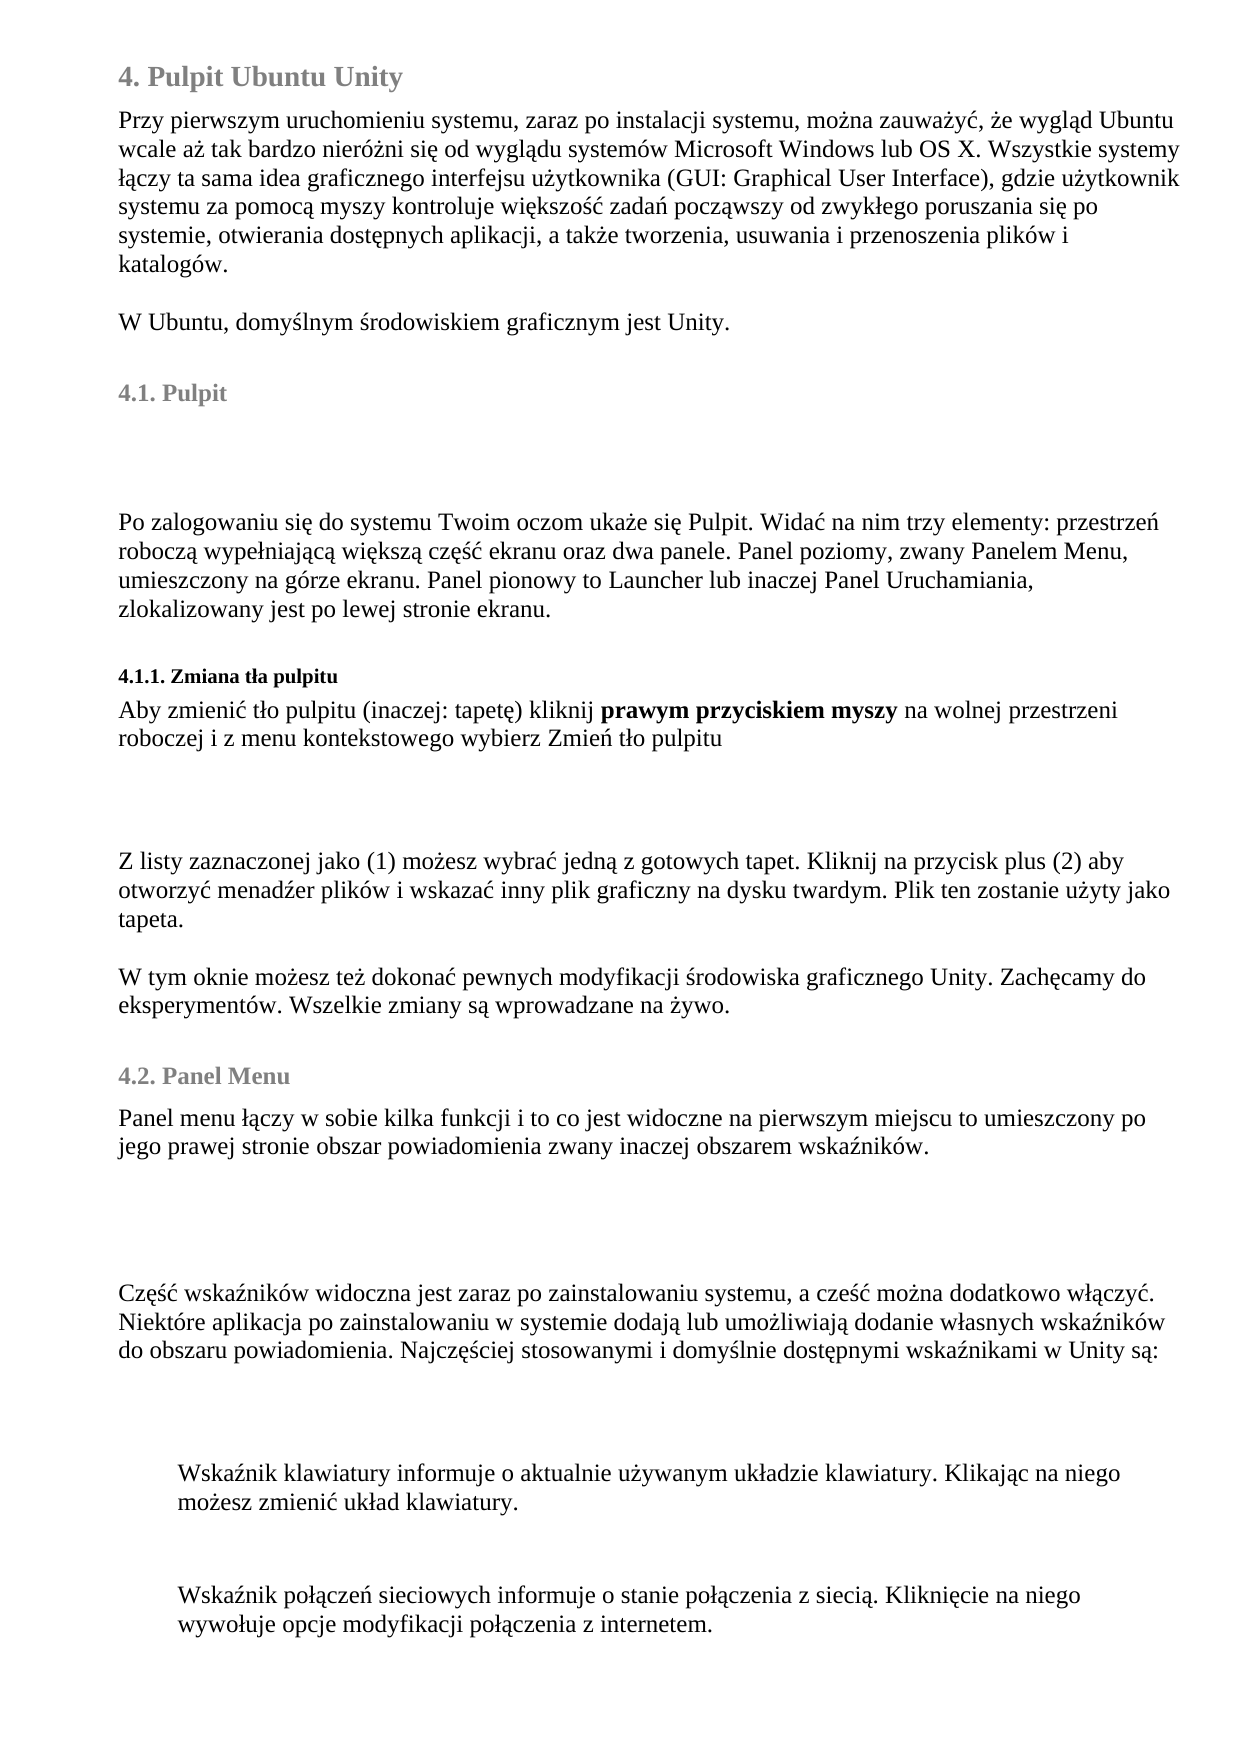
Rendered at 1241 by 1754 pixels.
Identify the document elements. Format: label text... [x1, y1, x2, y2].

text Panel menu łączy w sobie kilka funkcji i to co jest widoczne na pierwszym miejscu to umieszczony po jego prawej stronie obszar powiadomienia zwany inaczej obszarem wskaźników. [118, 1103, 1181, 1160]
subtitle 4.2. Panel Menu [118, 1061, 1181, 1090]
text W Ubuntu, domyślnym środowiskiem graficznym jest Unity. [118, 307, 1181, 336]
text Przy pierwszym uruchomieniu systemu, zaraz po instalacji systemu, można zauważyć, że wygląd Ubuntu wcale aż tak bardzo nieróżni się od wyglądu systemów Microsoft Windows lub OS X. Wszystkie systemy łączy ta sama idea graficznego interfejsu użytkownika (GUI: Graphical User Interface), gdzie użytkownik systemu za pomocą myszy kontroluje większość zadań począwszy od zwykłego poruszania się po systemie, otwierania dostępnych aplikacji, a także tworzenia, usuwania i przenoszenia plików i katalogów. [118, 105, 1181, 278]
text Po zalogowaniu się do systemu Twoim oczom ukaże się Pulpit. Widać na nim trzy elementy: przestrzeń roboczą wypełniającą większą część ekranu oraz dwa panele. Panel poziomy, zwany Panelem Menu, umieszczony na górze ekranu. Panel pionowy to Launcher lub inaczej Panel Uruchamiania, zlokalizowany jest po lewej stronie ekranu. [118, 507, 1181, 622]
text W tym oknie możesz też dokonać pewnych modyfikacji środowiska graficznego Unity. Zachęcamy do eksperymentów. Wszelkie zmiany są wprowadzane na żywo. [118, 962, 1181, 1019]
list Wskaźnik połączeń sieciowych informuje o stanie połączenia z siecią. Kliknięcie na niego wywołuje opcje modyfikacji połączenia z internetem. [177, 1580, 1181, 1637]
subtitle 4.1. Pulpit [118, 378, 1181, 407]
list Wskaźnik klawiatury informuje o aktualnie używanym układzie klawiatury. Klikając na niego możesz zmienić układ klawiatury. [177, 1458, 1181, 1516]
text Aby zmienić tło pulpitu (inaczej: tapetę) kliknij prawym przyciskiem myszy na wolnej przestrzeni roboczej i z menu kontekstowego wybierz Zmień tło pulpitu [118, 695, 1181, 752]
subtitle 4.1.1. Zmiana tła pulpitu [118, 664, 1181, 688]
subtitle 4. Pulpit Ubuntu Unity [118, 59, 1181, 93]
text Część wskaźników widoczna jest zaraz po zainstalowaniu systemu, a cześć można dodatkowo włączyć. Niektóre aplikacja po zainstalowaniu w systemie dodają lub umożliwiają dodanie własnych wskaźników do obszaru powiadomienia. Najczęściej stosowanymi i domyślnie dostępnymi wskaźnikami w Unity są: [118, 1278, 1181, 1364]
text Z listy zaznaczonej jako (1) możesz wybrać jedną z gotowych tapet. Kliknij na przycisk plus (2) aby otworzyć menadźer plików i wskazać inny plik graficzny na dysku twardym. Plik ten zostanie użyty jako tapeta. [118, 846, 1181, 932]
